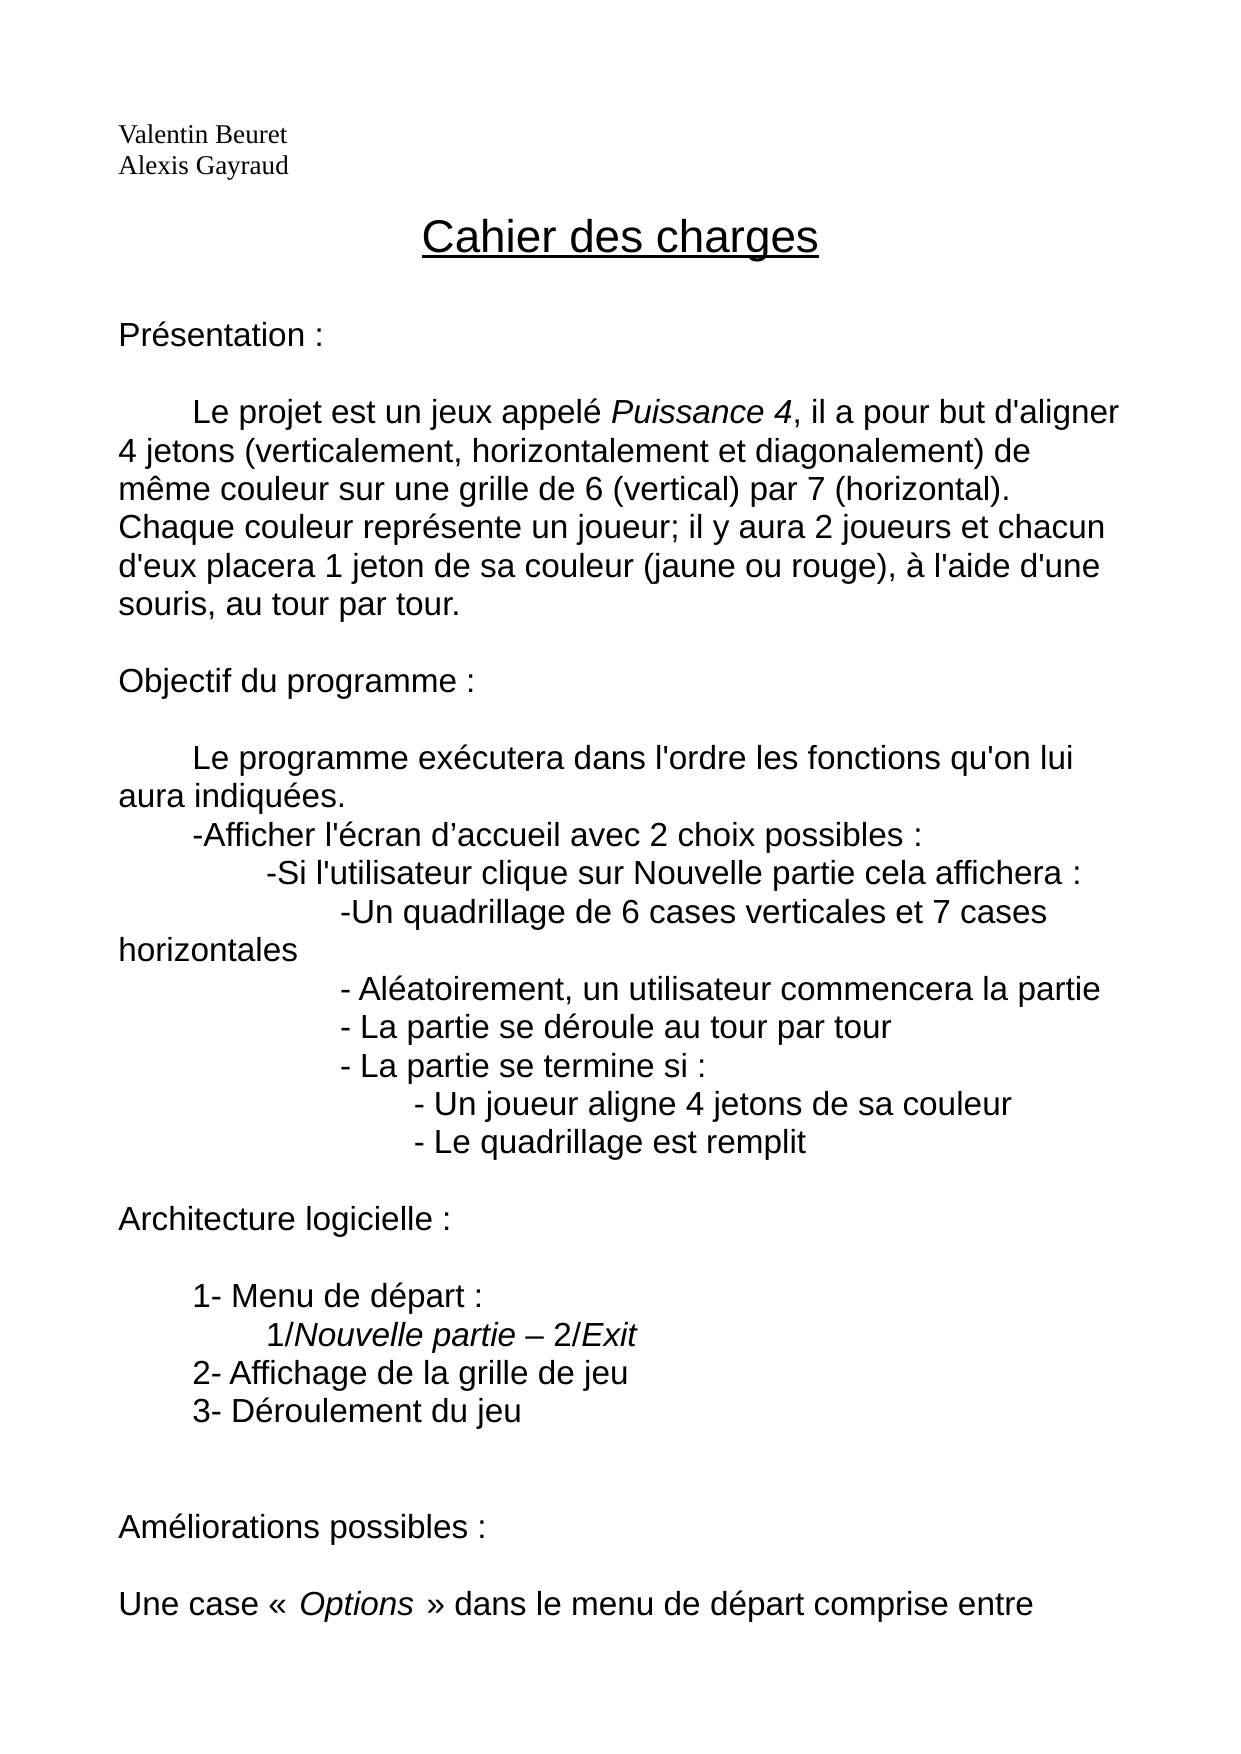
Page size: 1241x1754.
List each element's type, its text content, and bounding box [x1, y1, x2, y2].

text Cahier des charges [118, 210, 1122, 263]
text 1- Menu de départ : [118, 1276, 1122, 1315]
text - Le quadrillage est remplit [118, 1122, 1122, 1161]
text Objectif du programme : [118, 661, 1122, 700]
text 3- Déroulement du jeu [118, 1392, 1122, 1430]
text -Un quadrillage de 6 cases verticales et 7 cases horizontales [118, 892, 1122, 969]
text - Un joueur aligne 4 jetons de sa couleur [118, 1084, 1122, 1122]
text Une case « Options » dans le menu de départ comprise entre [118, 1584, 1122, 1622]
text Le programme exécutera dans l'ordre les fonctions qu'on lui aura indiquées. [118, 738, 1122, 815]
text - La partie se termine si : [118, 1046, 1122, 1084]
text 2- Affichage de la grille de jeu [118, 1353, 1122, 1392]
text Le projet est un jeux appelé Puissance 4, il a pour but d'aligner 4 jetons (verticalement, horizontalement et diagonalement) de même couleur sur une grille de 6 (vertical) par 7 (horizontal). Chaque couleur représente un joueur; il y aura 2 joueurs et chacun d'eux placera 1 jeton de sa couleur (jaune ou rouge), à l'aide d'une souris, au tour par tour. [118, 392, 1122, 623]
text - La partie se déroule au tour par tour [118, 1007, 1122, 1046]
text Architecture logicielle : [118, 1199, 1122, 1238]
text -Si l'utilisateur clique sur Nouvelle partie cela affichera : [118, 853, 1122, 892]
text -Afficher l'écran d’accueil avec 2 choix possibles : [118, 815, 1122, 853]
text - Aléatoirement, un utilisateur commencera la partie [118, 969, 1122, 1007]
text 1/Nouvelle partie – 2/Exit [118, 1315, 1122, 1353]
text Présentation : [118, 315, 1122, 354]
text Améliorations possibles : [118, 1507, 1122, 1545]
